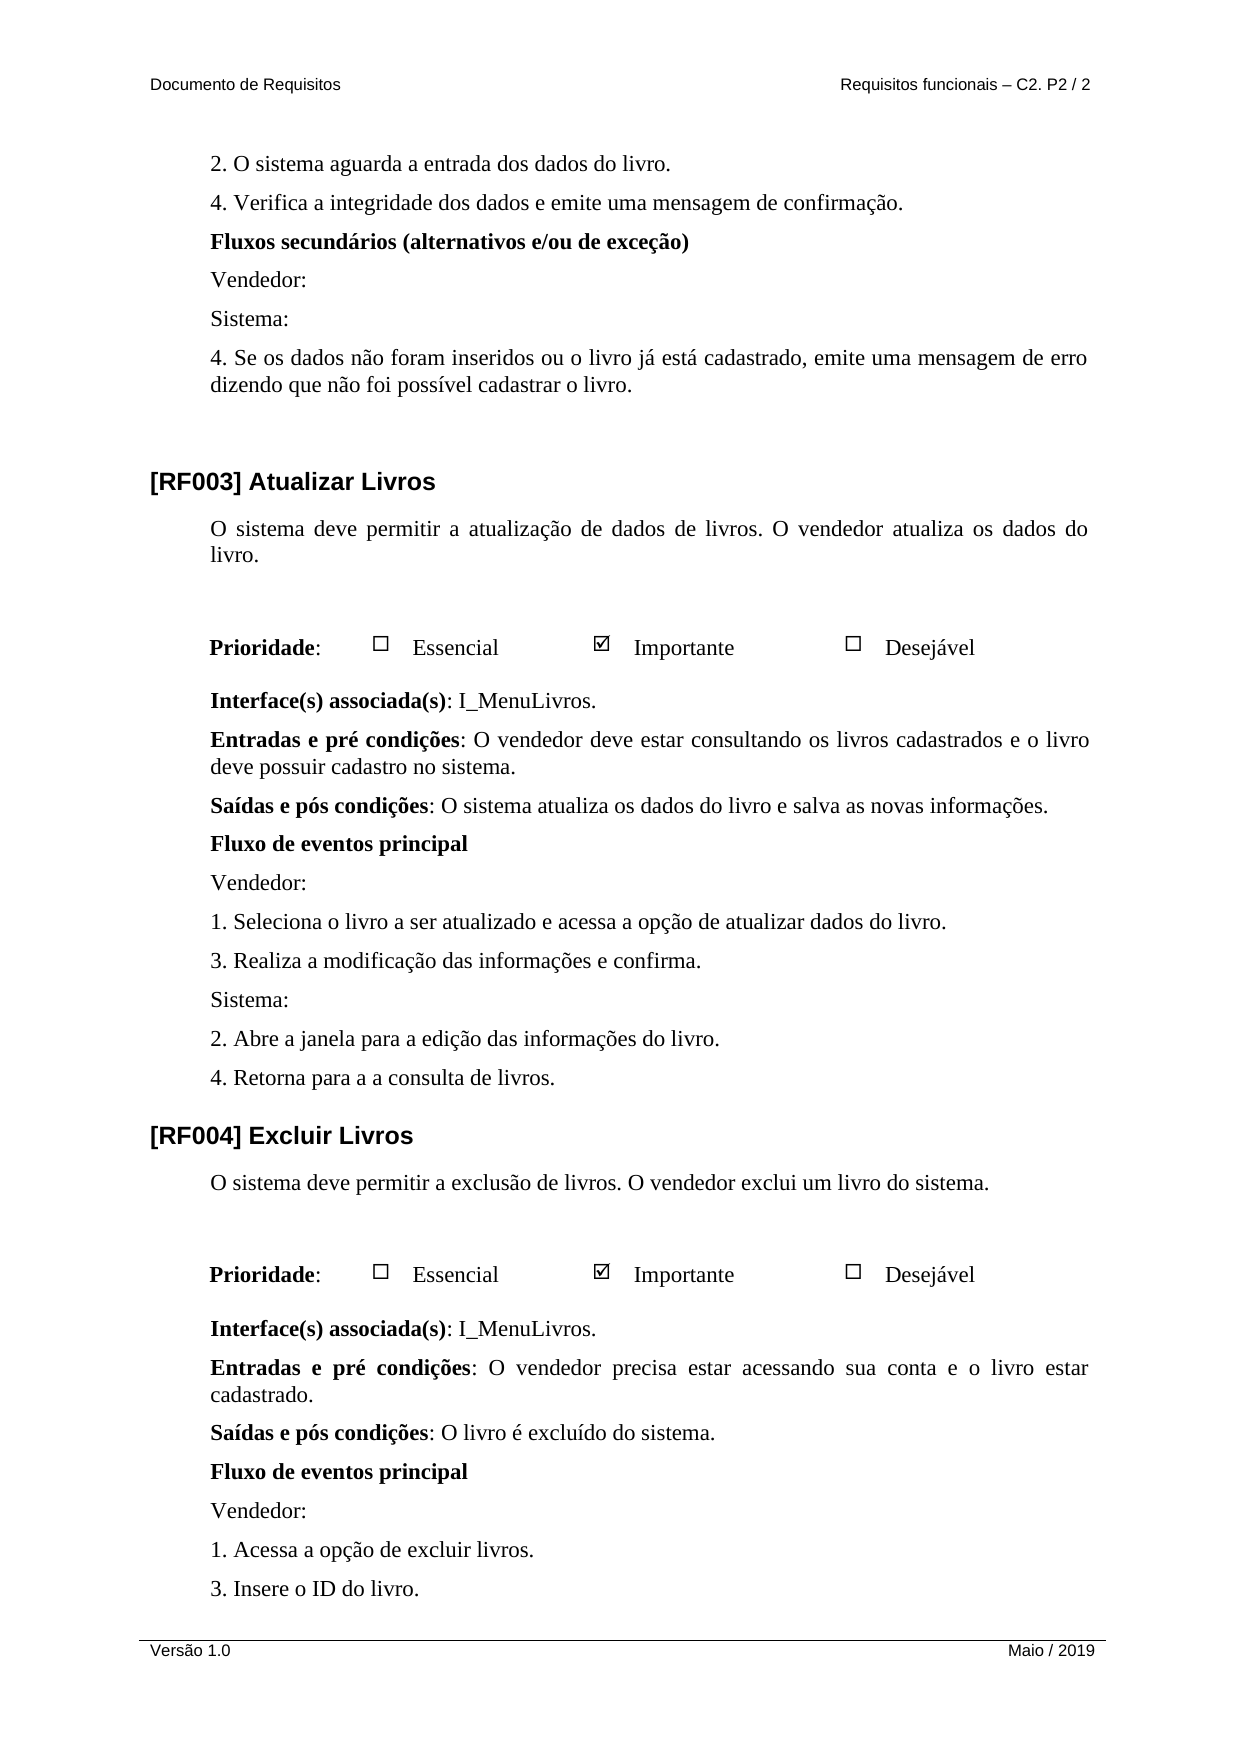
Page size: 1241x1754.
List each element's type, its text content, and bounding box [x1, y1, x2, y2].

text Sistema: [210, 986, 1090, 1012]
text 4. Verifica a integridade dos dados e emite uma mensagem de confirmação. [210, 189, 1090, 215]
text Vendedor: [210, 1497, 1090, 1523]
text O sistema deve permitir a exclusão de livros. O vendedor exclui um livro do sistema. [210, 1169, 1090, 1195]
table_header Desejável [874, 613, 1017, 681]
text 1. Acessa a opção de excluir livros. [210, 1536, 1090, 1562]
text [RF004] Excluir Livros [150, 1121, 1090, 1150]
text Vendedor: [210, 869, 1090, 896]
table_header  [357, 1240, 401, 1309]
text O sistema deve permitir a atualização de dados de livros. O vendedor atualiza os dados do livro. [210, 514, 1090, 567]
text Interface(s) associada(s): I_MenuLivros. [210, 1315, 1090, 1342]
text 2. Abre a janela para a edição das informações do livro. [210, 1025, 1090, 1051]
table_header Essencial [401, 613, 578, 681]
table_header  [578, 613, 622, 681]
text Saídas e pós condições: O livro é excluído do sistema. [210, 1419, 1090, 1446]
table_header Desejável [874, 1240, 1017, 1309]
table_header Importante [623, 613, 829, 681]
text 3. Realiza a modificação das informações e confirma. [210, 947, 1090, 973]
table_header  [578, 1240, 622, 1309]
text Entradas e pré condições: O vendedor deve estar consultando os livros cadastrados e o livro deve possuir cadastro no sistema. [210, 726, 1090, 779]
text Interface(s) associada(s): I_MenuLivros. [210, 688, 1090, 714]
table_header Essencial [401, 1240, 578, 1309]
table_header  [829, 613, 873, 681]
table_header  [357, 613, 401, 681]
text Fluxo de eventos principal [210, 1458, 1090, 1485]
text Sistema: [210, 305, 1090, 332]
table_header Importante [623, 1240, 829, 1309]
text 3. Insere o ID do livro. [210, 1575, 1090, 1601]
text Vendedor: [210, 267, 1090, 293]
text Fluxo de eventos principal [210, 831, 1090, 857]
text 2. O sistema aguarda a entrada dos dados do livro. [210, 150, 1090, 176]
text Fluxos secundários (alternativos e/ou de exceção) [210, 228, 1090, 254]
table_header  [829, 1240, 873, 1309]
text Entradas e pré condições: O vendedor precisa estar acessando sua conta e o livro estar cadastrado. [210, 1354, 1090, 1407]
text Saídas e pós condições: O sistema atualiza os dados do livro e salva as novas informações. [210, 792, 1090, 818]
table_header Prioridade: [194, 1240, 357, 1309]
table_header Prioridade: [194, 613, 357, 681]
text 4. Se os dados não foram inseridos ou o livro já está cadastrado, emite uma mensagem de erro dizendo que não foi possível cadastrar o livro. [210, 344, 1090, 397]
text [RF003] Atualizar Livros [150, 467, 1090, 496]
text 4. Retorna para a a consulta de livros. [210, 1064, 1090, 1090]
text 1. Seleciona o livro a ser atualizado e acessa a opção de atualizar dados do livro. [210, 908, 1090, 934]
